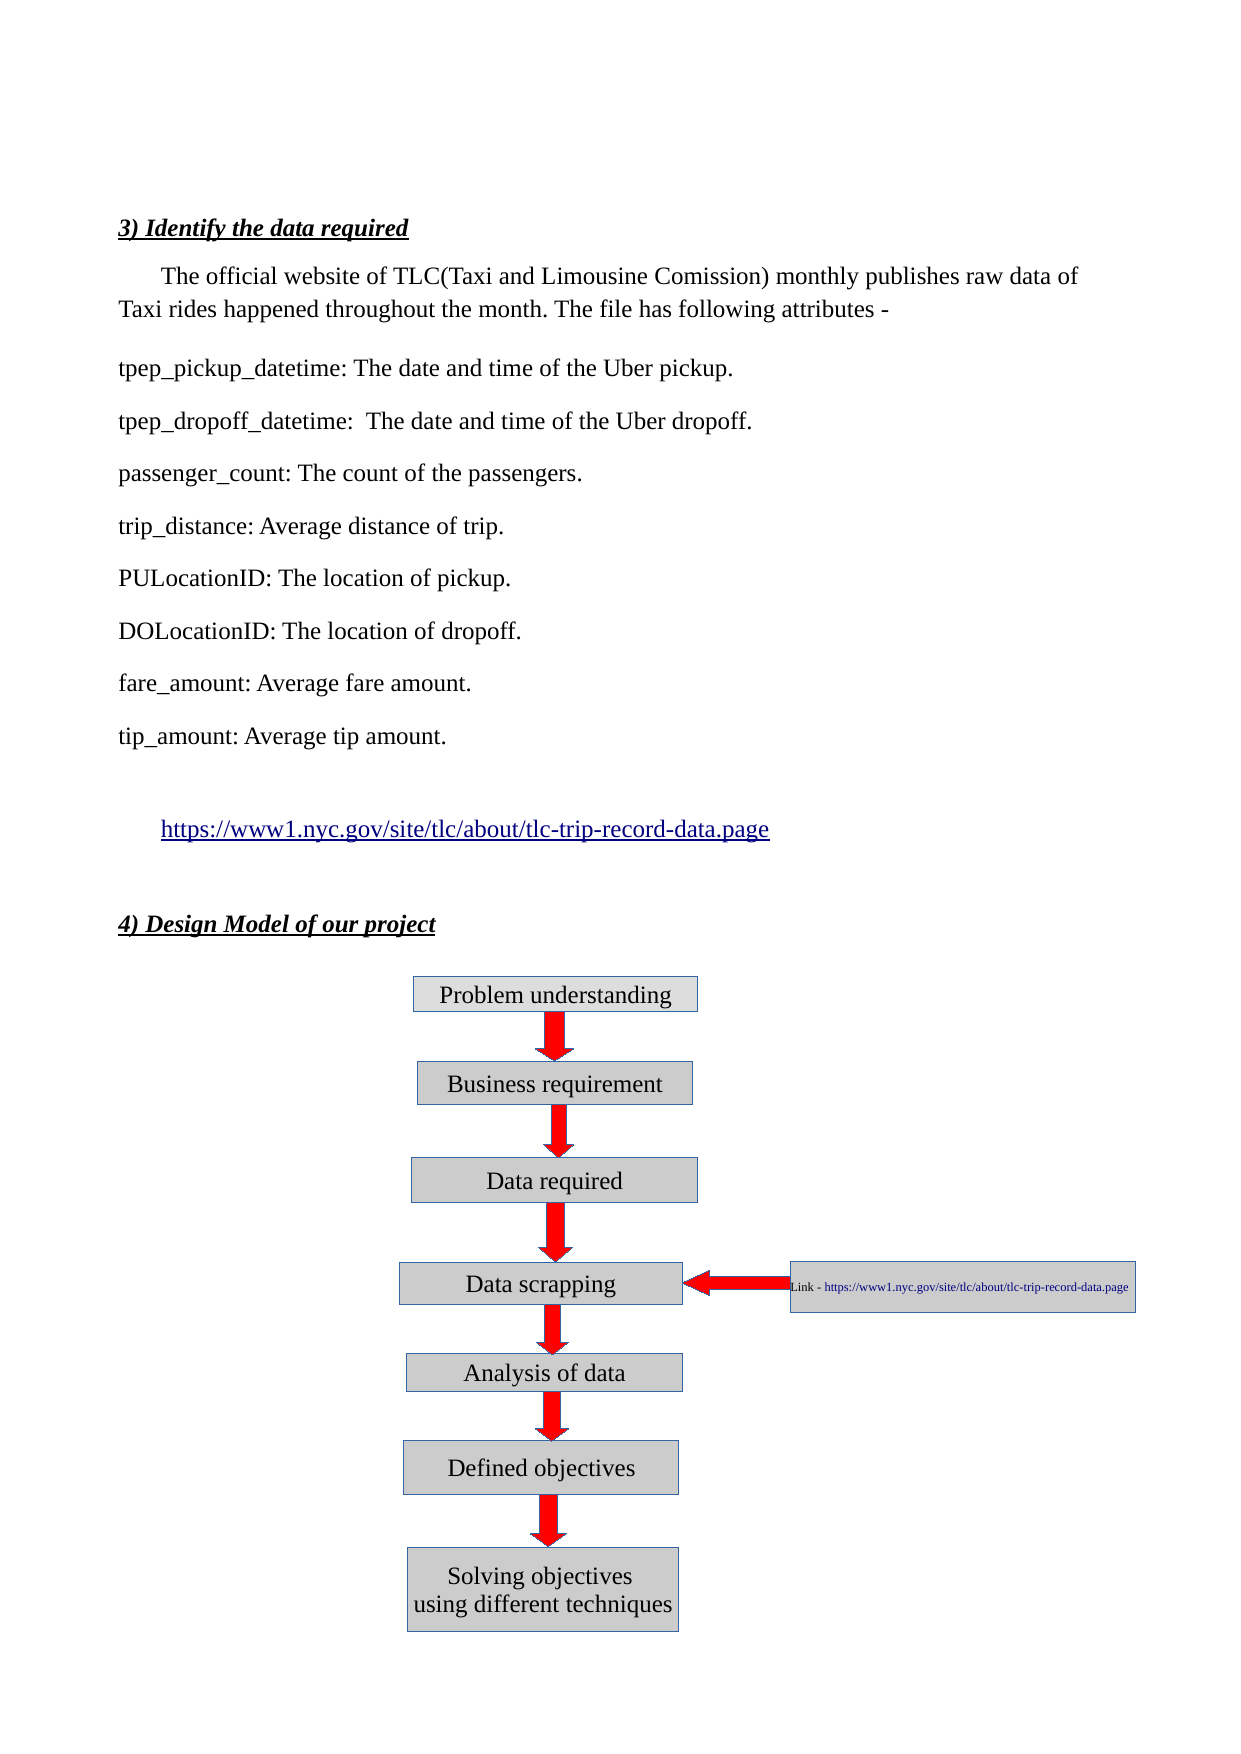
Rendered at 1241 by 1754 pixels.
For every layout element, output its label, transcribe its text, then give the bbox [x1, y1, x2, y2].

text 4) Design Model of our project [118, 909, 1122, 938]
text DOLocationID: The location of dropoff. [118, 616, 1122, 645]
text The official website of TLC(Taxi and Limousine Comission) monthly publishes raw data of Taxi rides happened throughout the month. The file has following attributes - [118, 261, 1122, 323]
text https://www1.nyc.gov/site/tlc/about/tlc-trip-record-data.page [118, 814, 1122, 843]
text tip_amount: Average tip amount. [118, 721, 1122, 750]
text passenger_count: The count of the passengers. [118, 458, 1122, 487]
text fare_amount: Average fare amount. [118, 668, 1122, 697]
text PULocationID: The location of pickup. [118, 563, 1122, 592]
text tpep_dropoff_datetime: The date and time of the Uber dropoff. [118, 406, 1122, 435]
text tpep_pickup_datetime: The date and time of the Uber pickup. [118, 353, 1122, 382]
text trip_distance: Average distance of trip. [118, 511, 1122, 540]
text 3) Identify the data required [118, 213, 1122, 242]
